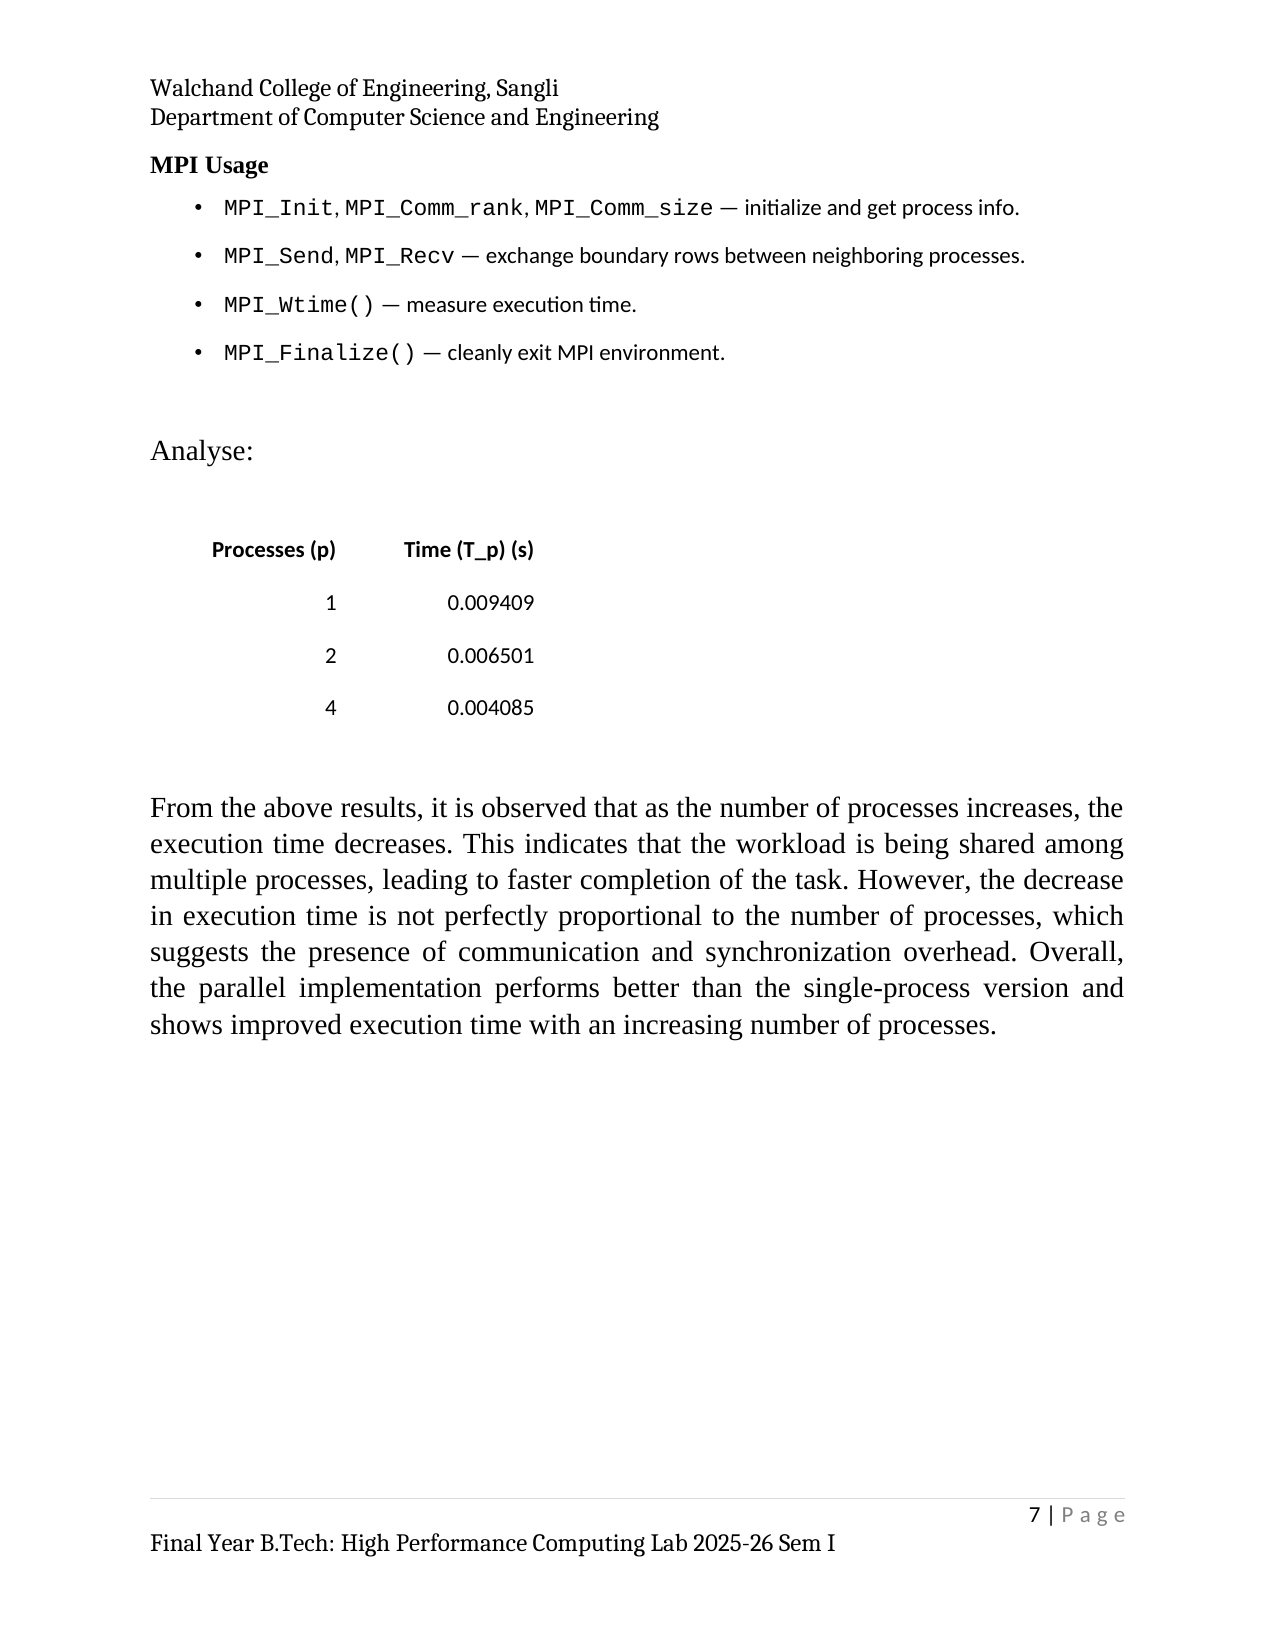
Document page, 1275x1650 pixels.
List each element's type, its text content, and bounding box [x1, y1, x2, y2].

table_cell 0.004085 [339, 690, 537, 743]
table_cell 2 [150, 638, 339, 690]
table_cell 0.006501 [339, 638, 537, 690]
list MPI_Finalize() — cleanly exit MPI environment. [194, 338, 1125, 367]
list MPI_Send, MPI_Recv — exchange boundary rows between neighboring processes. [194, 242, 1125, 271]
table_cell 4 [150, 690, 339, 743]
list MPI_Wtime() — measure execution time. [194, 290, 1125, 319]
list MPI_Init, MPI_Comm_rank, MPI_Comm_size — initialize and get process info. [194, 193, 1125, 223]
text From the above results, it is observed that as the number of processes increases, the execution time decreases. This indicates that the workload is being shared among multiple processes, leading to faster completion of the task. However, the decrease in execution time is not perfectly proportional to the number of processes, which suggests the presence of communication and synchronization overhead. Overall, the parallel implementation performs better than the single-process version and shows improved execution time with an increasing number of processes. [150, 790, 1125, 1040]
table_header Processes (p) [150, 533, 339, 585]
text Analyse: [150, 433, 1125, 466]
table_header Time (T_p) (s) [339, 533, 537, 585]
table_cell 0.009409 [339, 585, 537, 638]
subtitle MPI Usage [150, 150, 1125, 179]
table_cell 1 [150, 585, 339, 638]
